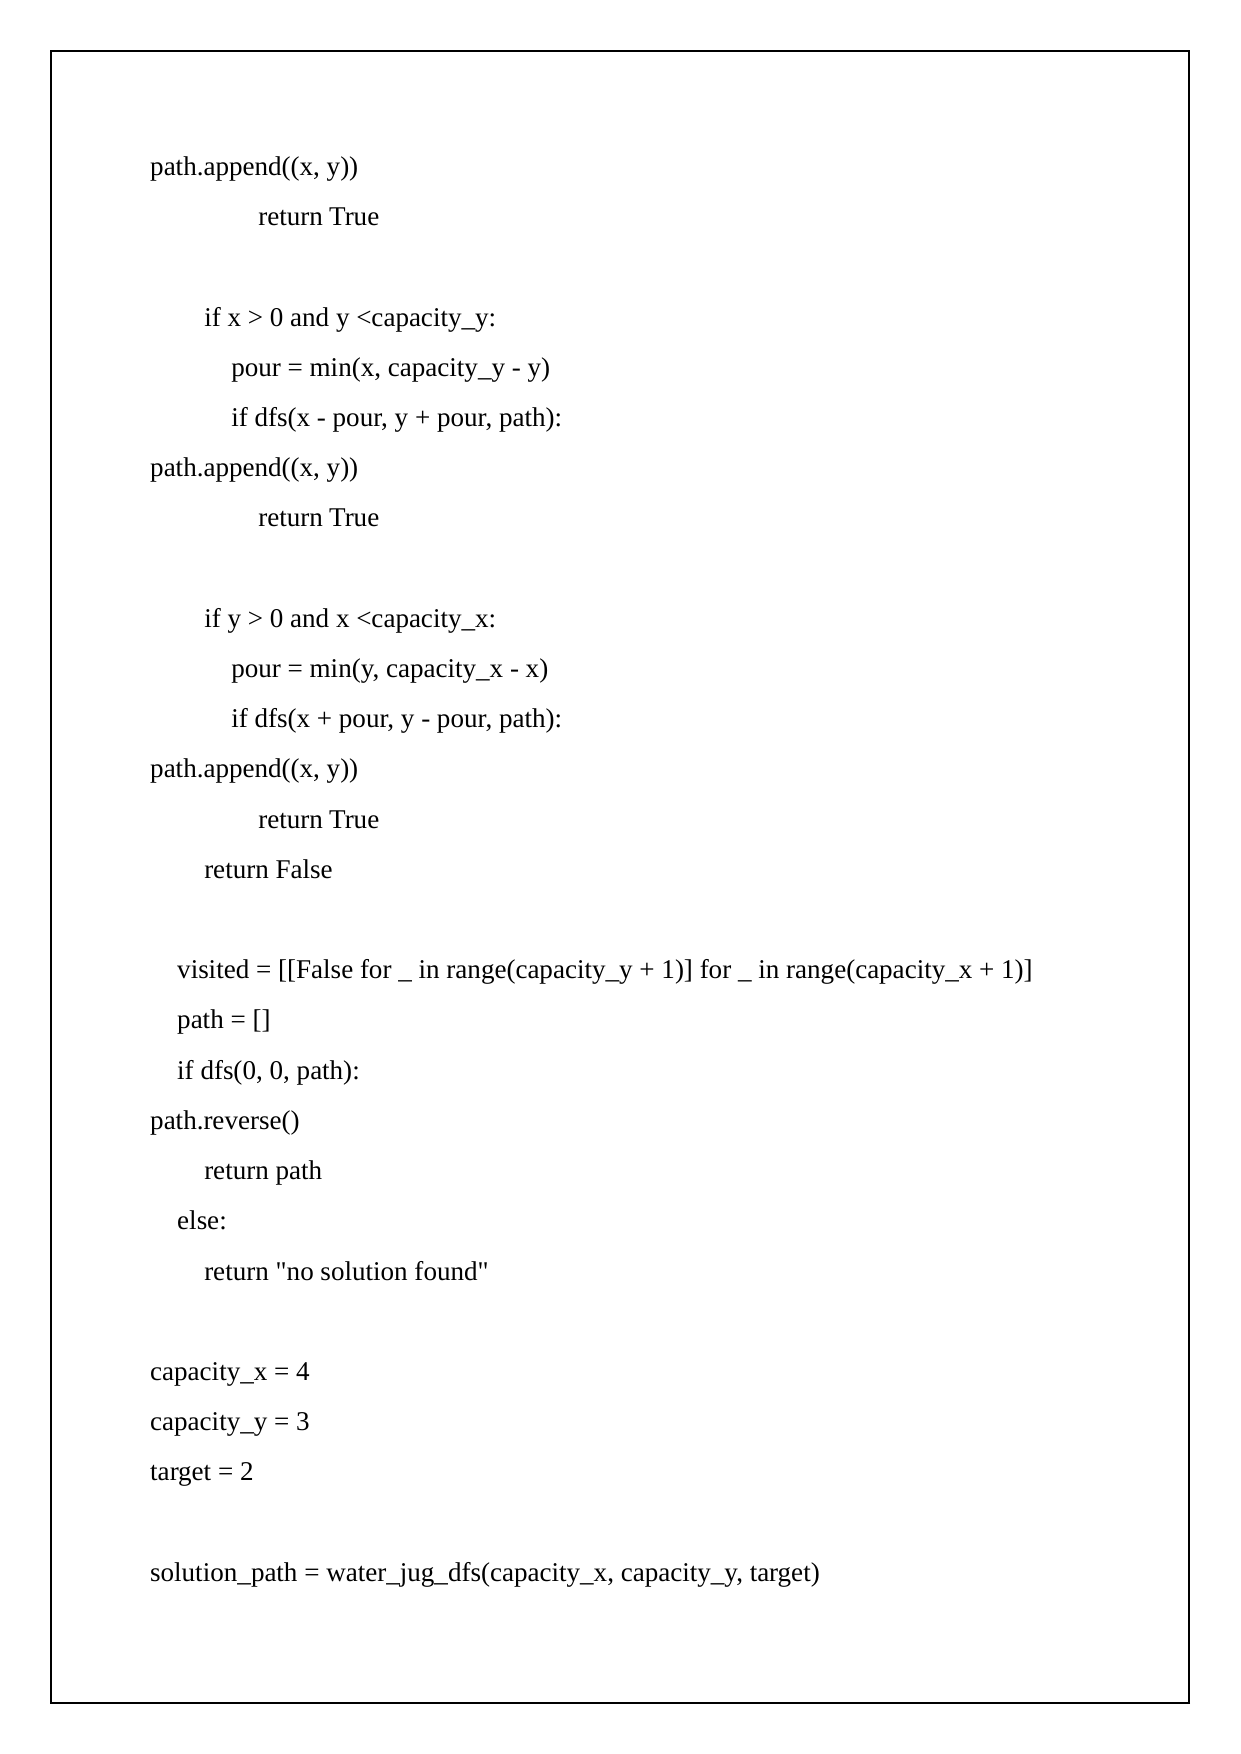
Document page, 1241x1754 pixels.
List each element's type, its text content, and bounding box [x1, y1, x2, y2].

text if dfs(0, 0, path): [150, 1054, 1090, 1085]
text if y > 0 and x <capacity_x: [150, 602, 1090, 633]
text pour = min(x, capacity_y - y) [150, 351, 1090, 382]
text pour = min(y, capacity_x - x) [150, 652, 1090, 683]
text capacity_x = 4 [150, 1355, 1090, 1386]
text capacity_y = 3 [150, 1405, 1090, 1436]
text path.reverse() [150, 1104, 1090, 1135]
text return True [150, 501, 1090, 533]
text visited = [[False for _ in range(capacity_y + 1)] for _ in range(capacity_x + 1)] [150, 953, 1090, 984]
text if x > 0 and y <capacity_y: [150, 301, 1090, 332]
text return "no solution found" [150, 1254, 1090, 1286]
text return path [150, 1154, 1090, 1185]
text if dfs(x + pour, y - pour, path): [150, 702, 1090, 733]
text path.append((x, y)) [150, 150, 1090, 181]
text path = [] [150, 1003, 1090, 1035]
text if dfs(x - pour, y + pour, path): [150, 401, 1090, 432]
text return True [150, 803, 1090, 834]
text path.append((x, y)) [150, 451, 1090, 482]
text return True [150, 200, 1090, 231]
text else: [150, 1204, 1090, 1236]
text target = 2 [150, 1455, 1090, 1487]
text solution_path = water_jug_dfs(capacity_x, capacity_y, target) [150, 1556, 1090, 1587]
text path.append((x, y)) [150, 752, 1090, 784]
text return False [150, 853, 1090, 884]
